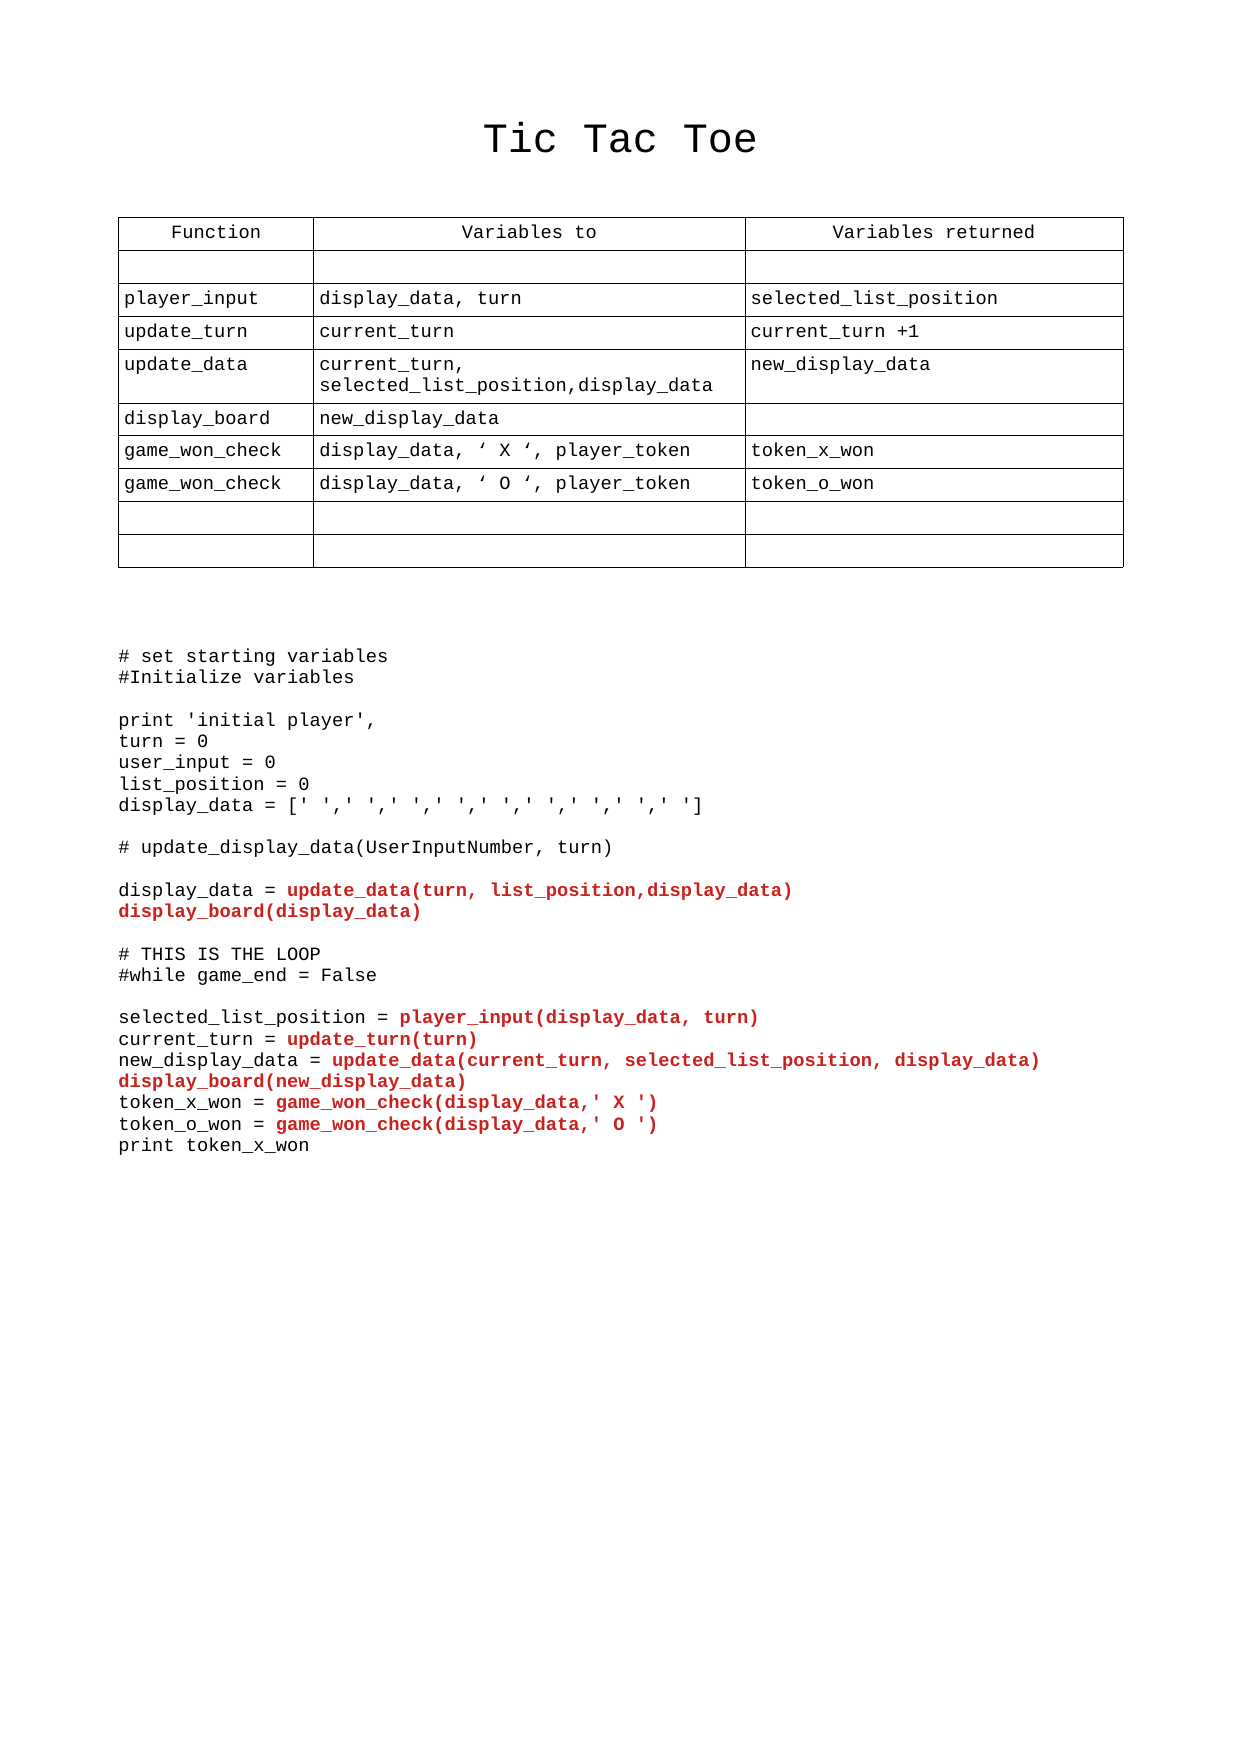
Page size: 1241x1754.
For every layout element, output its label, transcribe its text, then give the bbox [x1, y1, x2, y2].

text current_turn = update_turn(turn) [118, 1029, 1122, 1051]
table_cell new_display_data [314, 404, 745, 435]
table_header Variables to [314, 218, 745, 250]
table_cell [314, 251, 745, 283]
text display_data = [' ',' ',' ',' ',' ',' ',' ',' ',' '] [118, 796, 1122, 817]
table_cell [119, 502, 313, 534]
table_cell [746, 404, 1123, 435]
text display_board(new_display_data) [118, 1072, 1122, 1093]
table_cell display_board [119, 404, 313, 435]
text new_display_data = update_data(current_turn, selected_list_position, display_data) [118, 1051, 1122, 1072]
table_cell display_data, ‘ X ‘, player_token [314, 436, 745, 468]
table_cell display_data, ‘ O ‘, player_token [314, 469, 745, 501]
table_cell [746, 502, 1123, 534]
table_cell [314, 535, 745, 567]
text # update_display_data(UserInputNumber, turn) [118, 838, 1122, 859]
table_cell selected_list_position [746, 284, 1123, 316]
table_header Variables returned [746, 218, 1123, 250]
table_cell token_o_won [746, 469, 1123, 501]
text print token_x_won [118, 1136, 1122, 1157]
text # set starting variables [118, 647, 1122, 668]
text print 'initial player', [118, 711, 1122, 732]
table_cell current_turn [314, 317, 745, 348]
table_cell update_data [119, 350, 313, 403]
table_header Function [119, 218, 313, 250]
table_cell [119, 251, 313, 283]
text #while game_end = False [118, 966, 1122, 987]
table_cell [119, 535, 313, 567]
text selected_list_position = player_input(display_data, turn) [118, 1008, 1122, 1029]
text display_data = update_data(turn, list_position,display_data) [118, 881, 1122, 902]
table_cell update_turn [119, 317, 313, 348]
table_cell new_display_data [746, 350, 1123, 403]
table_cell player_input [119, 284, 313, 316]
text user_input = 0 [118, 753, 1122, 774]
table_cell [746, 535, 1123, 567]
text token_x_won = game_won_check(display_data,' X ') [118, 1093, 1122, 1114]
text turn = 0 [118, 732, 1122, 753]
text display_board(display_data) [118, 902, 1122, 923]
table_cell token_x_won [746, 436, 1123, 468]
table_cell current_turn, selected_list_position,display_data [314, 350, 745, 403]
table_cell [746, 251, 1123, 283]
text #Initialize variables [118, 668, 1122, 689]
table_cell display_data, turn [314, 284, 745, 316]
table_cell game_won_check [119, 469, 313, 501]
text Tic Tac Toe [118, 118, 1122, 165]
text list_position = 0 [118, 774, 1122, 796]
table_cell [314, 502, 745, 534]
table_cell current_turn +1 [746, 317, 1123, 348]
text # THIS IS THE LOOP [118, 944, 1122, 966]
table_cell game_won_check [119, 436, 313, 468]
text token_o_won = game_won_check(display_data,' O ') [118, 1114, 1122, 1136]
